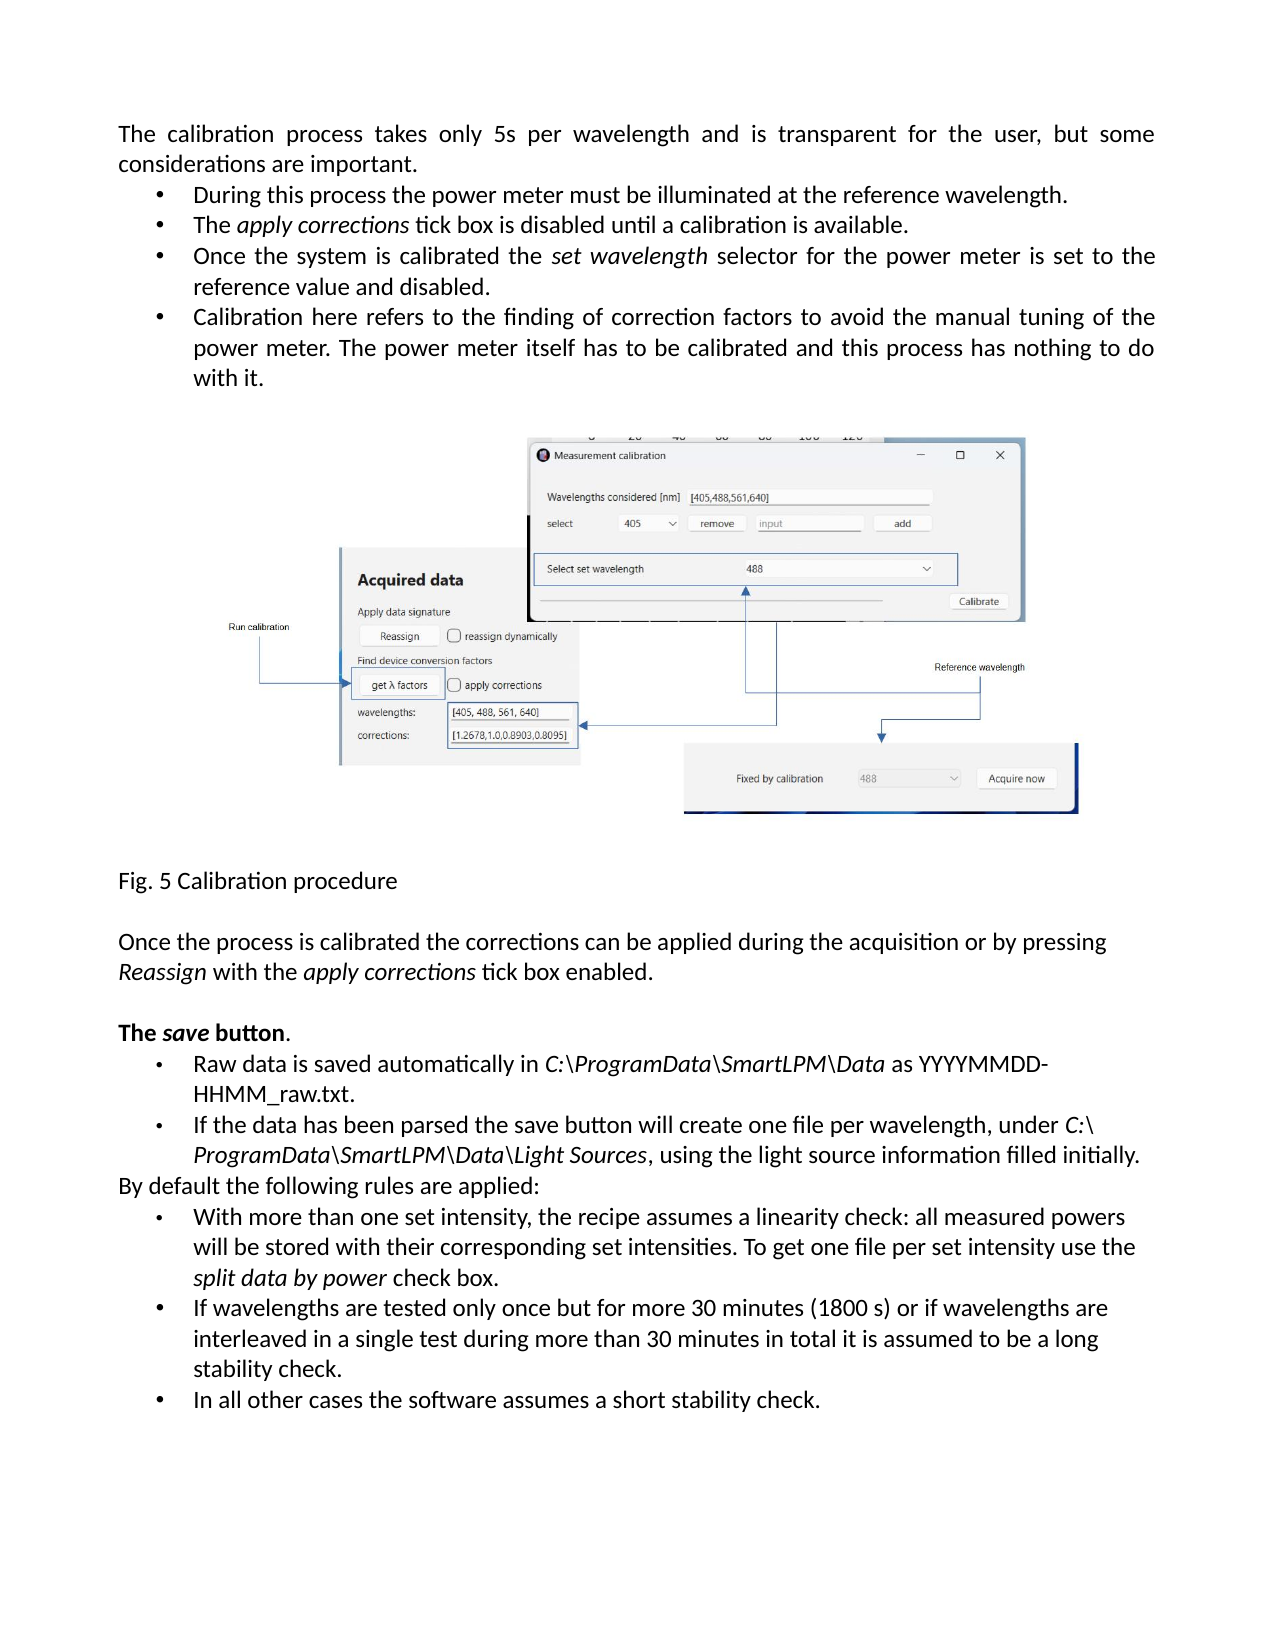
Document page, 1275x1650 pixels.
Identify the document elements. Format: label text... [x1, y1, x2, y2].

list If the data has been parsed the save button will create one file per wavelength, under C:\ProgramData\SmartLPM\Data\Light Sources, using the light source information filled initially. [156, 1109, 1157, 1170]
list Once the system is calibrated the set wavelength selector for the power meter is set to the reference value and disabled. [156, 240, 1157, 301]
text Once the process is calibrated the corrections can be applied during the acquisition or by pressing Reassign with the apply corrections tick box enabled. [118, 926, 1157, 987]
list Raw data is saved automatically in C:\ProgramData\SmartLPM\Data as YYYYMMDD-HHMM_raw.txt. [156, 1048, 1157, 1109]
list The apply corrections tick box is disabled until a calibration is available. [156, 210, 1157, 240]
picture [194, 412, 1091, 837]
text The save button. [118, 1018, 1157, 1048]
list During this process the power meter must be illuminated at the reference wavelength. [156, 179, 1157, 210]
list In all other cases the software assumes a short stability check. [156, 1384, 1157, 1414]
list Calibration here refers to the finding of correction factors to avoid the manual tuning of the power meter. The power meter itself has to be calibrated and this process has nothing to do with it. [156, 301, 1157, 393]
list With more than one set intensity, the recipe assumes a linearity check: all measured powers will be stored with their corresponding set intensities. To get one file per set intensity use the split data by power check box. [156, 1201, 1157, 1292]
list If wavelengths are tested only once but for more 30 minutes (1800 s) or if wavelengths are interleaved in a single test during more than 30 minutes in total it is assumed to be a long stability check. [156, 1292, 1157, 1384]
text By default the following rules are applied: [118, 1170, 1157, 1201]
text Fig. 5 Calibration procedure [118, 865, 1157, 896]
text The calibration process takes only 5s per wavelength and is transparent for the user, but some considerations are important. [118, 118, 1157, 179]
